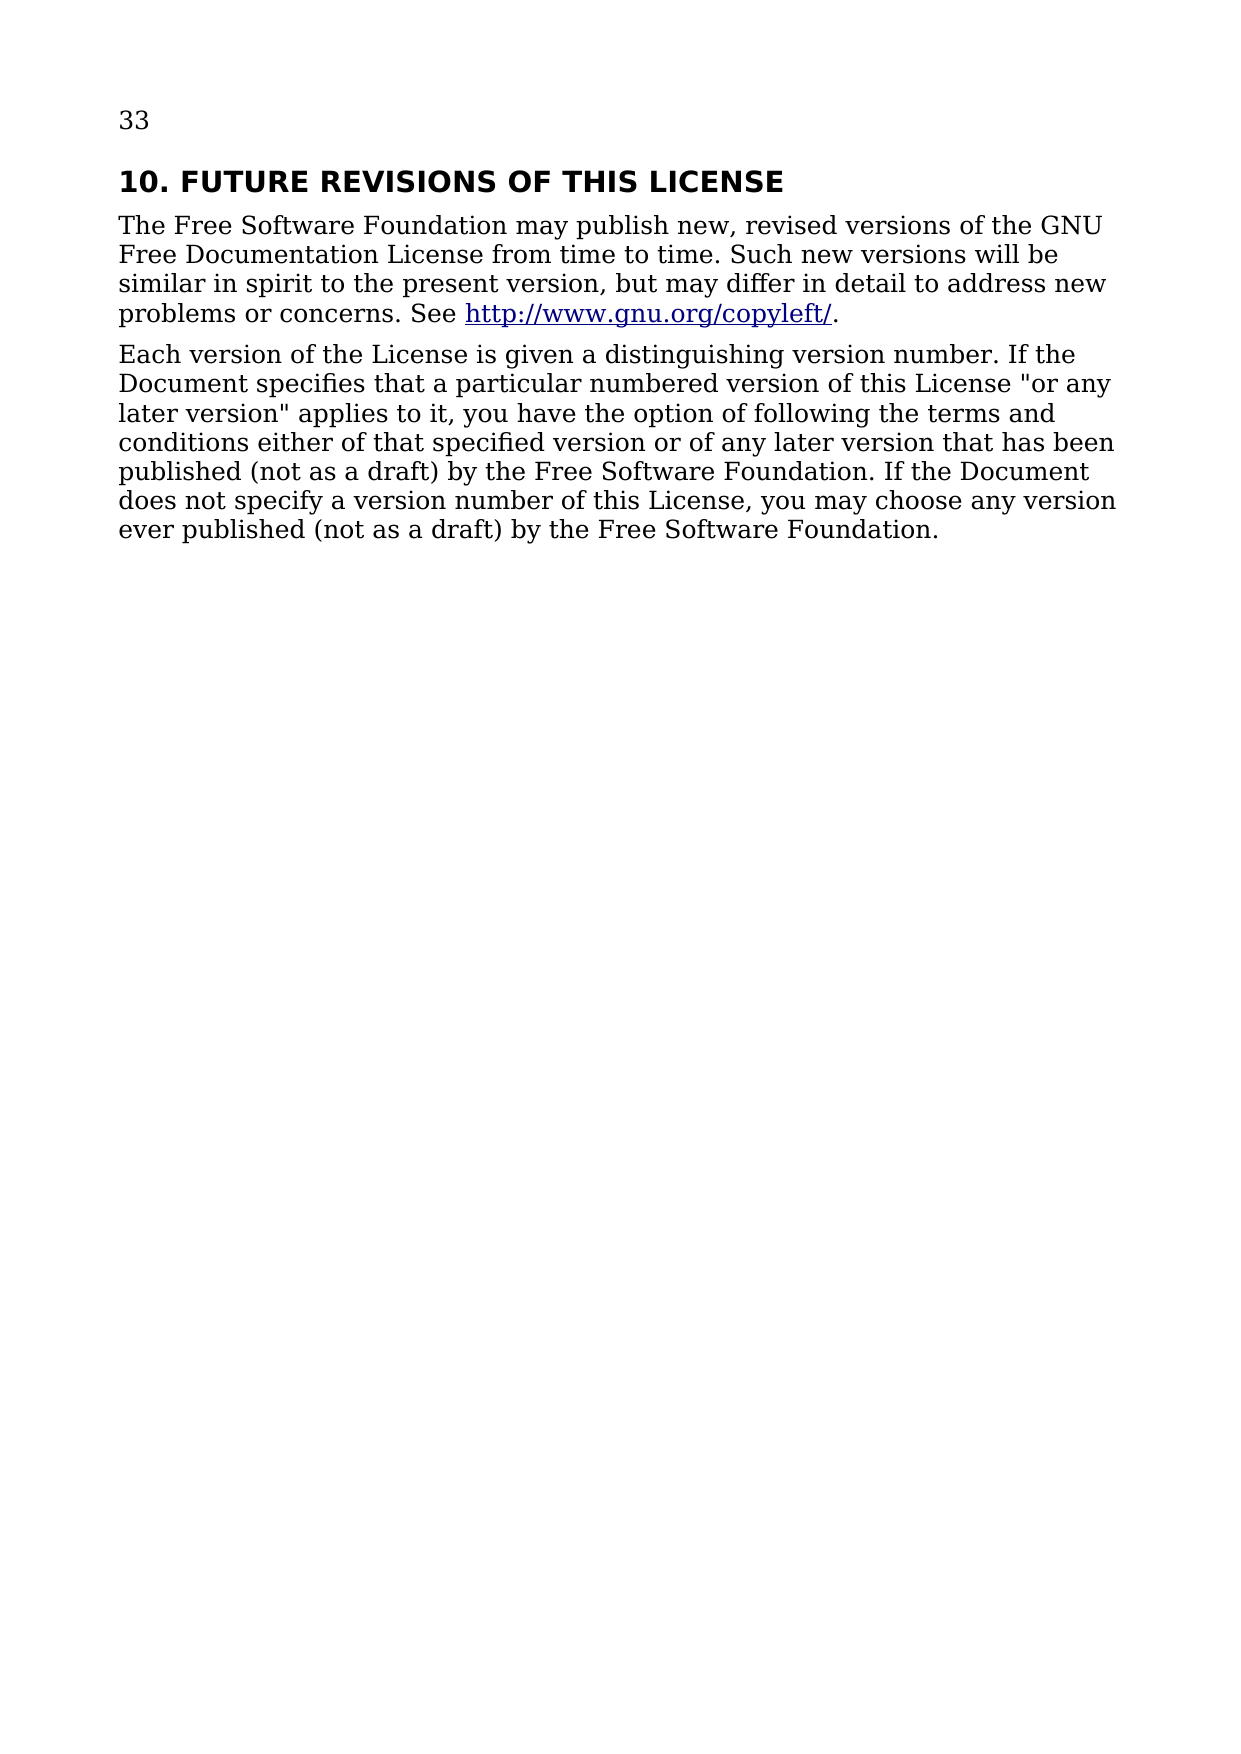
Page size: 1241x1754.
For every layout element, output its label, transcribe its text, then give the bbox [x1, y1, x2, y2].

text The Free Software Foundation may publish new, revised versions of the GNU Free Documentation License from time to time. Such new versions will be similar in spirit to the present version, but may differ in detail to address new problems or concerns. See http://www.gnu.org/copyleft/. [118, 211, 1122, 328]
subtitle 10. FUTURE REVISIONS OF THIS LICENSE [118, 165, 1122, 199]
text Each version of the License is given a distinguishing version number. If the Document specifies that a particular numbered version of this License "or any later version" applies to it, you have the option of following the terms and conditions either of that specified version or of any later version that has been published (not as a draft) by the Free Software Foundation. If the Document does not specify a version number of this License, you may choose any version ever published (not as a draft) by the Free Software Foundation. [118, 341, 1122, 545]
